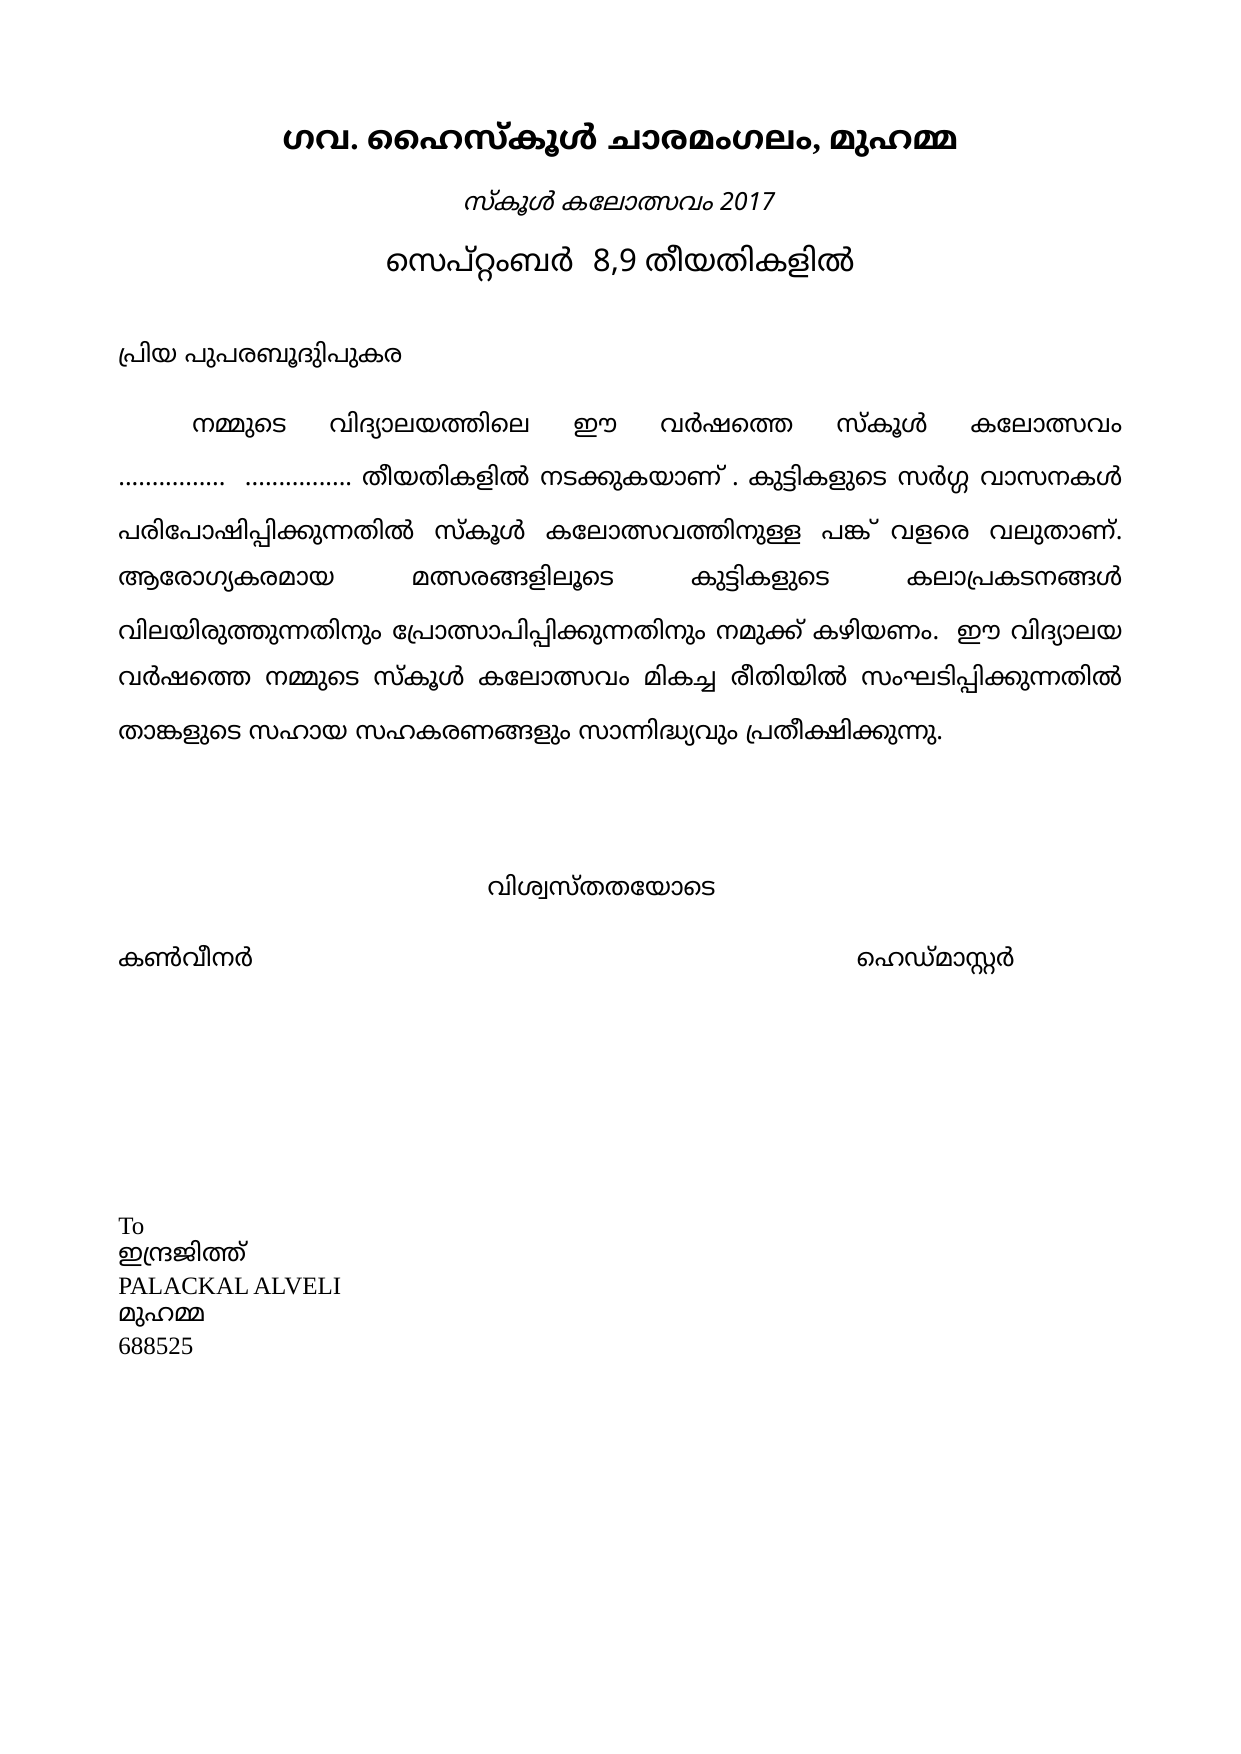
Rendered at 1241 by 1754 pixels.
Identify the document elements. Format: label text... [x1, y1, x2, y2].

text മുഹമ്മ [118, 1300, 1122, 1331]
text കണ്‍വീനര്‍ ഹെഡ്‌മാസ്റ്റര്‍ [118, 939, 1122, 976]
text സെപ്റ്റംബര്‍ 8,9 തീയതികളില്‍ [118, 238, 1122, 284]
text ഗവ. ഹൈസ്കൂള്‍ ചാരമംഗലം, മുഹമ്മ [118, 118, 1122, 162]
text ‌‌ [118, 801, 1122, 835]
text നമ്മുടെ വിദ്യാലയത്തിലെ ഈ വര്‍ഷത്തെ സ്കൂള്‍ കലോത്സവം ................ ................ തീയതികളില്‍ നടക്കുകയാണ് . കുട്ടികളുടെ സര്‍ഗ്ഗ വാസനകള്‍ പരിപോഷിപ്പിക്കുന്നതില്‍ സ്കൂള്‍ കലോത്സവത്തിനുള്ള പങ്ക് വളരെ വലുതാണ്. ആരോഗ്യകരമായ മത്സരങ്ങളിലൂടെ കുട്ടികളുടെ കലാപ്രകടനങ്ങള്‍ വിലയിരുത്തുന്നതിനും പ്രോത്സാപിപ്പിക്കുന്നതിനും നമുക്ക് കഴിയണം. ഈ വിദ്യാലയ വര്‍ഷത്തെ നമ്മുടെ സ്കൂള്‍ കലോത്സവം മികച്ച രീതിയില്‍ സംഘടിപ്പിക്കുന്നതില്‍ താങ്കളുടെ സഹായ സഹകരണങ്ങളും സാന്നിദ്ധ്യവും പ്രതീക്ഷിക്കുന്നു. [118, 406, 1122, 749]
text പ്രിയ പുപരബൂദുിപുകര [118, 341, 1122, 372]
text സ്കൂള്‍ കലോത്സവം 2017 [118, 184, 1122, 220]
text PALACKAL ALVELI [118, 1271, 1122, 1300]
text To [118, 1211, 1122, 1240]
text 688525 [118, 1331, 1122, 1360]
text ഇന്ദ്രജിത്ത് [118, 1240, 1122, 1271]
text വിശ്വസ്തതയോടെ [118, 869, 1122, 905]
